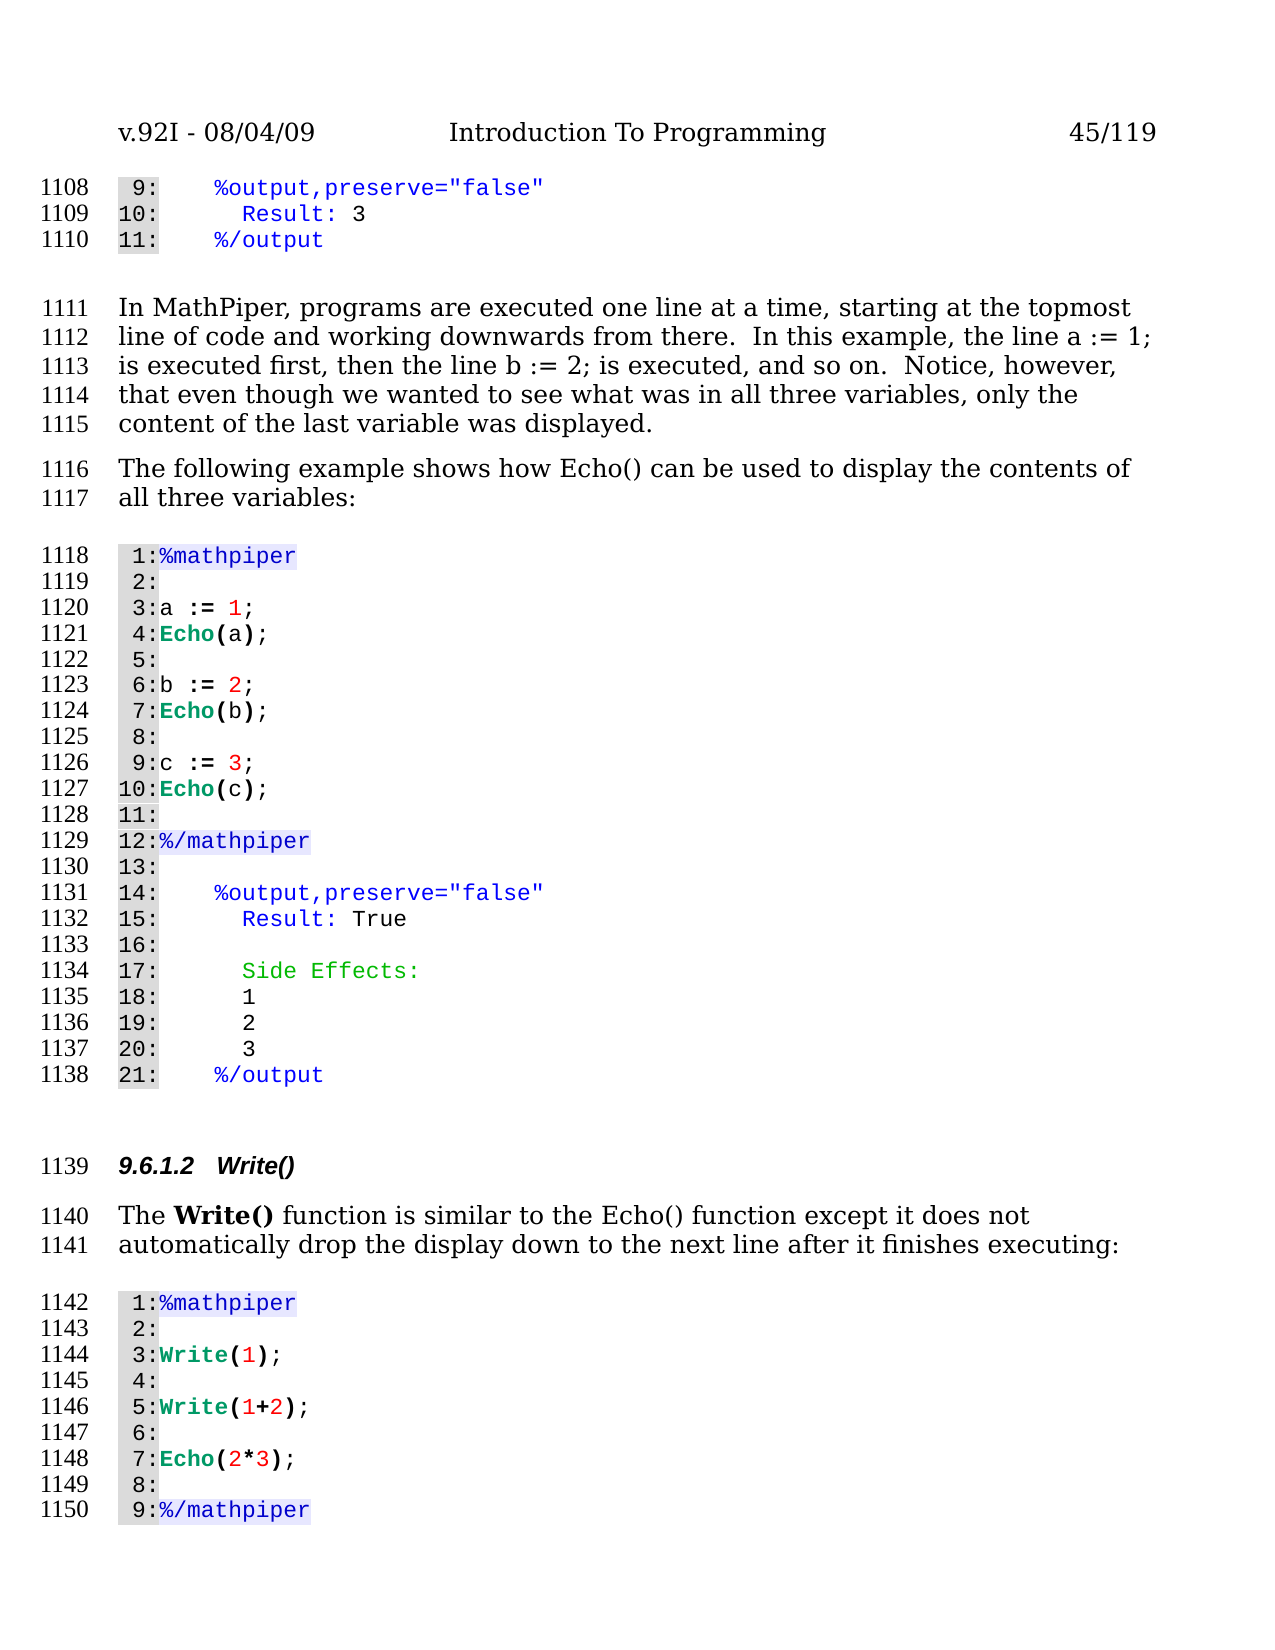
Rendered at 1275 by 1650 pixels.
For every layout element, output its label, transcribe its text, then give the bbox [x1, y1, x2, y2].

text 6: [118, 1421, 1157, 1447]
text In MathPiper, programs are executed one line at a time, starting at the topmost line of code and working downwards from there. In this example, the line a := 1; is executed first, then the line b := 2; is executed, and so on. Notice, however, that even though we wanted to see what was in all three variables, only the content of the last variable was displayed. [118, 293, 1157, 439]
text 10: Result: 3 [118, 203, 1157, 229]
text 8: [118, 1473, 1157, 1499]
text 2: [118, 1317, 1157, 1343]
text The following example shows how Echo() can be used to display the contents of all three variables: [118, 454, 1157, 512]
text 9: %output,preserve="false" [118, 177, 1157, 203]
text 4:Echo(a); [118, 622, 1157, 648]
text 3:a := 1; [118, 596, 1157, 622]
text 19: 2 [118, 1011, 1157, 1037]
text 7:Echo(b); [118, 700, 1157, 726]
text 11: [118, 803, 1157, 829]
text 1:%mathpiper [118, 1291, 1157, 1317]
text 5: [118, 648, 1157, 674]
text 9:c := 3; [118, 752, 1157, 778]
text 8: [118, 726, 1157, 752]
text 15: Result: True [118, 907, 1157, 933]
text 2: [118, 570, 1157, 596]
text 5:Write(1+2); [118, 1395, 1157, 1421]
text 1:%mathpiper [118, 544, 1157, 570]
text 12:%/mathpiper [118, 829, 1157, 855]
text 16: [118, 933, 1157, 959]
text 14: %output,preserve="false" [118, 881, 1157, 907]
text 13: [118, 855, 1157, 881]
text 20: 3 [118, 1037, 1157, 1063]
text 4: [118, 1369, 1157, 1395]
text 10:Echo(c); [118, 778, 1157, 803]
text 11: %/output [118, 229, 1157, 254]
text 7:Echo(2*3); [118, 1447, 1157, 1473]
text 3:Write(1); [118, 1343, 1157, 1369]
text The Write() function is similar to the Echo() function except it does not automatically drop the display down to the next line after it finishes executing: [118, 1201, 1157, 1259]
subtitle Write() [118, 1151, 1157, 1180]
text 21: %/output [118, 1063, 1157, 1089]
text 17: Side Effects: [118, 959, 1157, 985]
text 9:%/mathpiper [118, 1499, 1157, 1525]
text 18: 1 [118, 985, 1157, 1011]
text 6:b := 2; [118, 674, 1157, 700]
